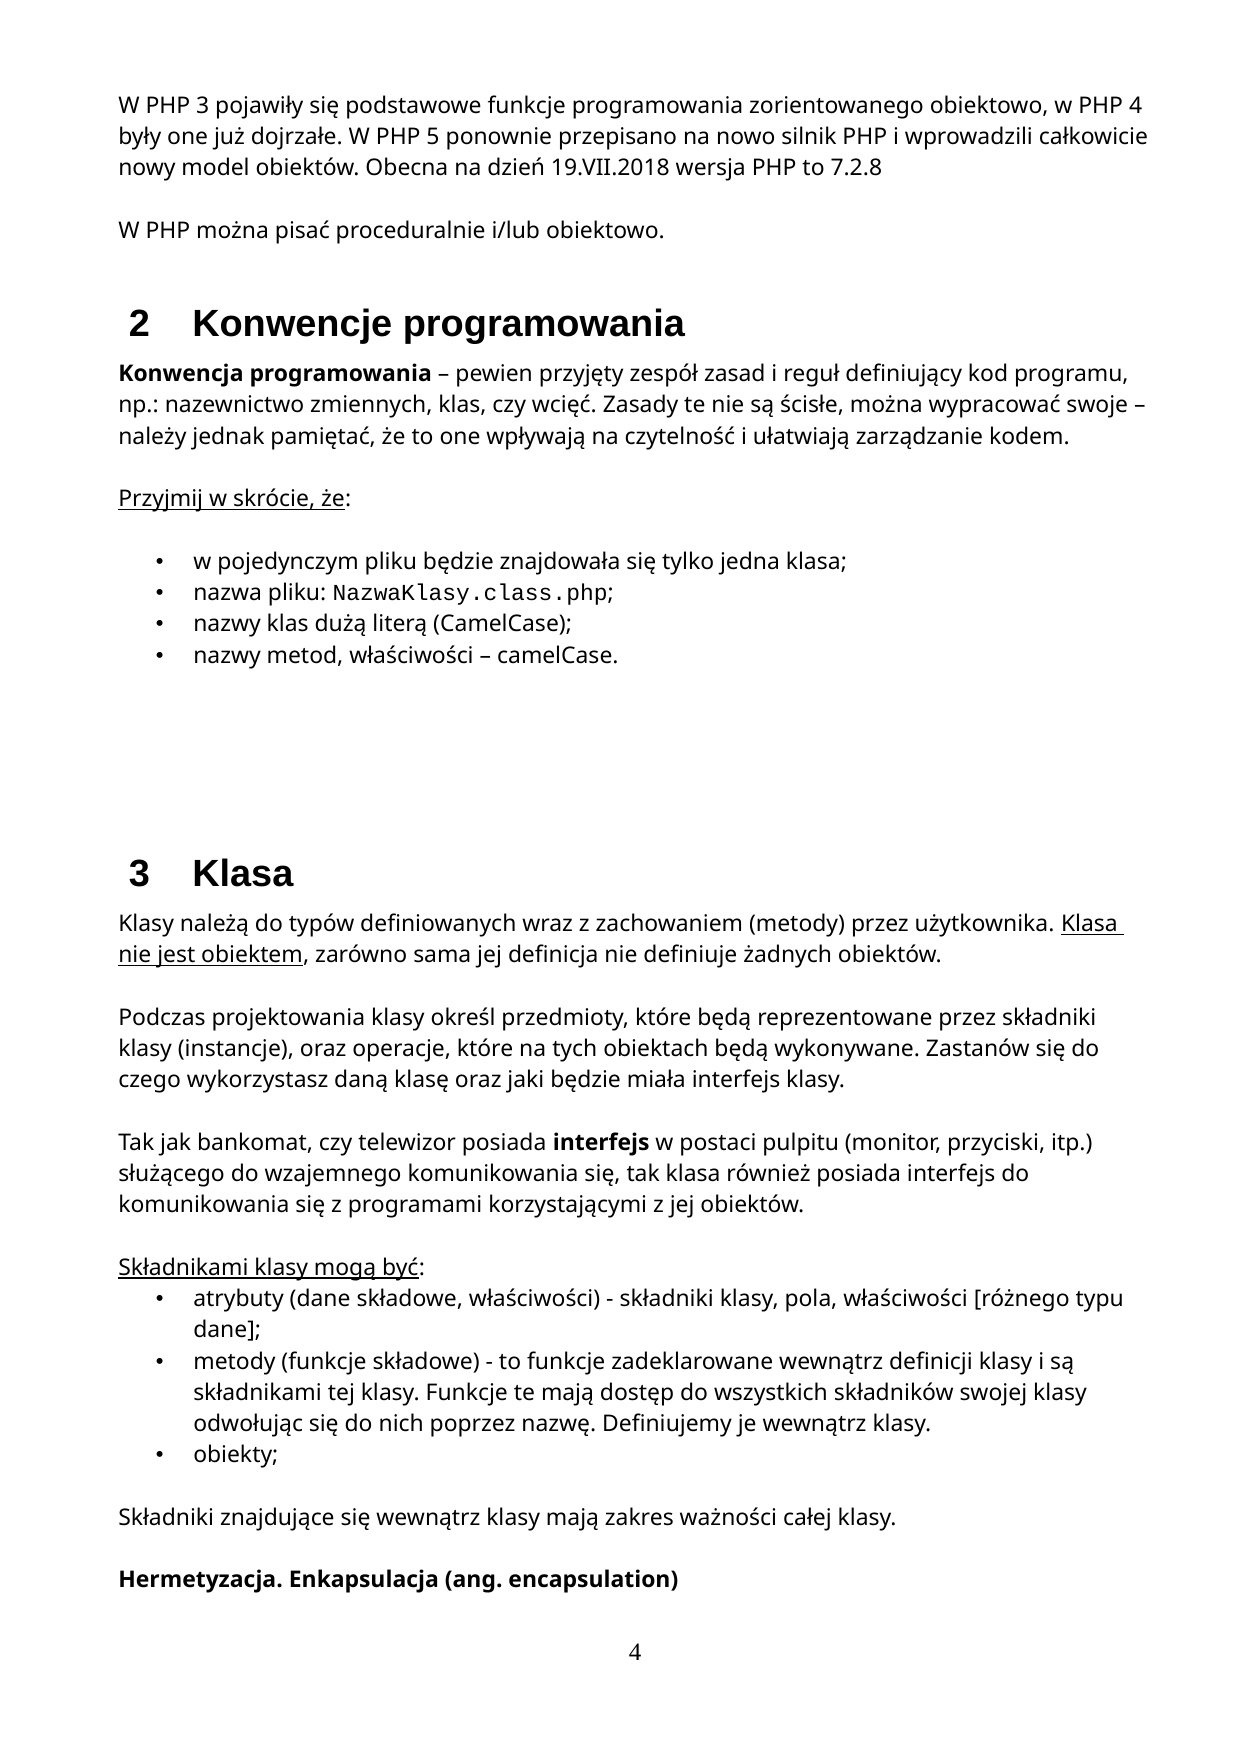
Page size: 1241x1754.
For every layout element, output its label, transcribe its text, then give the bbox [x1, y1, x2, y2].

text Przyjmij w skrócie, że: [118, 482, 1152, 513]
list nazwy metod, właściwości – camelCase. [156, 638, 1152, 670]
subtitle Konwencje programowania [118, 301, 1152, 345]
text W PHP 3 pojawiły się podstawowe funkcje programowania zorientowanego obiektowo, w PHP 4 były one już dojrzałe. W PHP 5 ponownie przepisano na nowo silnik PHP i wprowadzili całkowicie nowy model obiektów. Obecna na dzień 19.VII.2018 wersja PHP to 7.2.8 [118, 88, 1152, 182]
list obiekty; [156, 1438, 1152, 1470]
list metody (funkcje składowe) - to funkcje zadeklarowane wewnątrz definicji klasy i są składnikami tej klasy. Funkcje te mają dostęp do wszystkich składników swojej klasy odwołując się do nich poprzez nazwę. Definiujemy je wewnątrz klasy. [156, 1345, 1152, 1438]
text Podczas projektowania klasy określ przedmioty, które będą reprezentowane przez składniki klasy (instancje), oraz operacje, które na tych obiektach będą wykonywane. Zastanów się do czego wykorzystasz daną klasę oraz jaki będzie miała interfejs klasy. [118, 1001, 1152, 1095]
text W PHP można pisać proceduralnie i/lub obiektowo. [118, 213, 1152, 245]
text Tak jak bankomat, czy telewizor posiada interfejs w postaci pulpitu (monitor, przyciski, itp.) służącego do wzajemnego komunikowania się, tak klasa również posiada interfejs do komunikowania się z programami korzystającymi z jej obiektów. [118, 1126, 1152, 1220]
list nazwa pliku: NazwaKlasy.class.php; [156, 576, 1152, 607]
list nazwy klas dużą literą (CamelCase); [156, 607, 1152, 638]
subtitle Klasa [118, 851, 1152, 895]
text Składniki znajdujące się wewnątrz klasy mają zakres ważności całej klasy. [118, 1501, 1152, 1532]
text Klasy należą do typów definiowanych wraz z zachowaniem (metody) przez użytkownika. Klasa nie jest obiektem, zarówno sama jej definicja nie definiuje żadnych obiektów. [118, 907, 1152, 970]
text Składnikami klasy mogą być: [118, 1251, 1152, 1282]
text Hermetyzacja. Enkapsulacja (ang. encapsulation) [118, 1563, 1152, 1595]
list w pojedynczym pliku będzie znajdowała się tylko jedna klasa; [156, 545, 1152, 576]
list atrybuty (dane składowe, właściwości) - składniki klasy, pola, właściwości [różnego typu dane]; [156, 1282, 1152, 1345]
text Konwencja programowania – pewien przyjęty zespół zasad i reguł definiujący kod programu, np.: nazewnictwo zmiennych, klas, czy wcięć. Zasady te nie są ścisłe, można wypracować swoje – należy jednak pamiętać, że to one wpływają na czytelność i ułatwiają zarządzanie kodem. [118, 357, 1152, 451]
